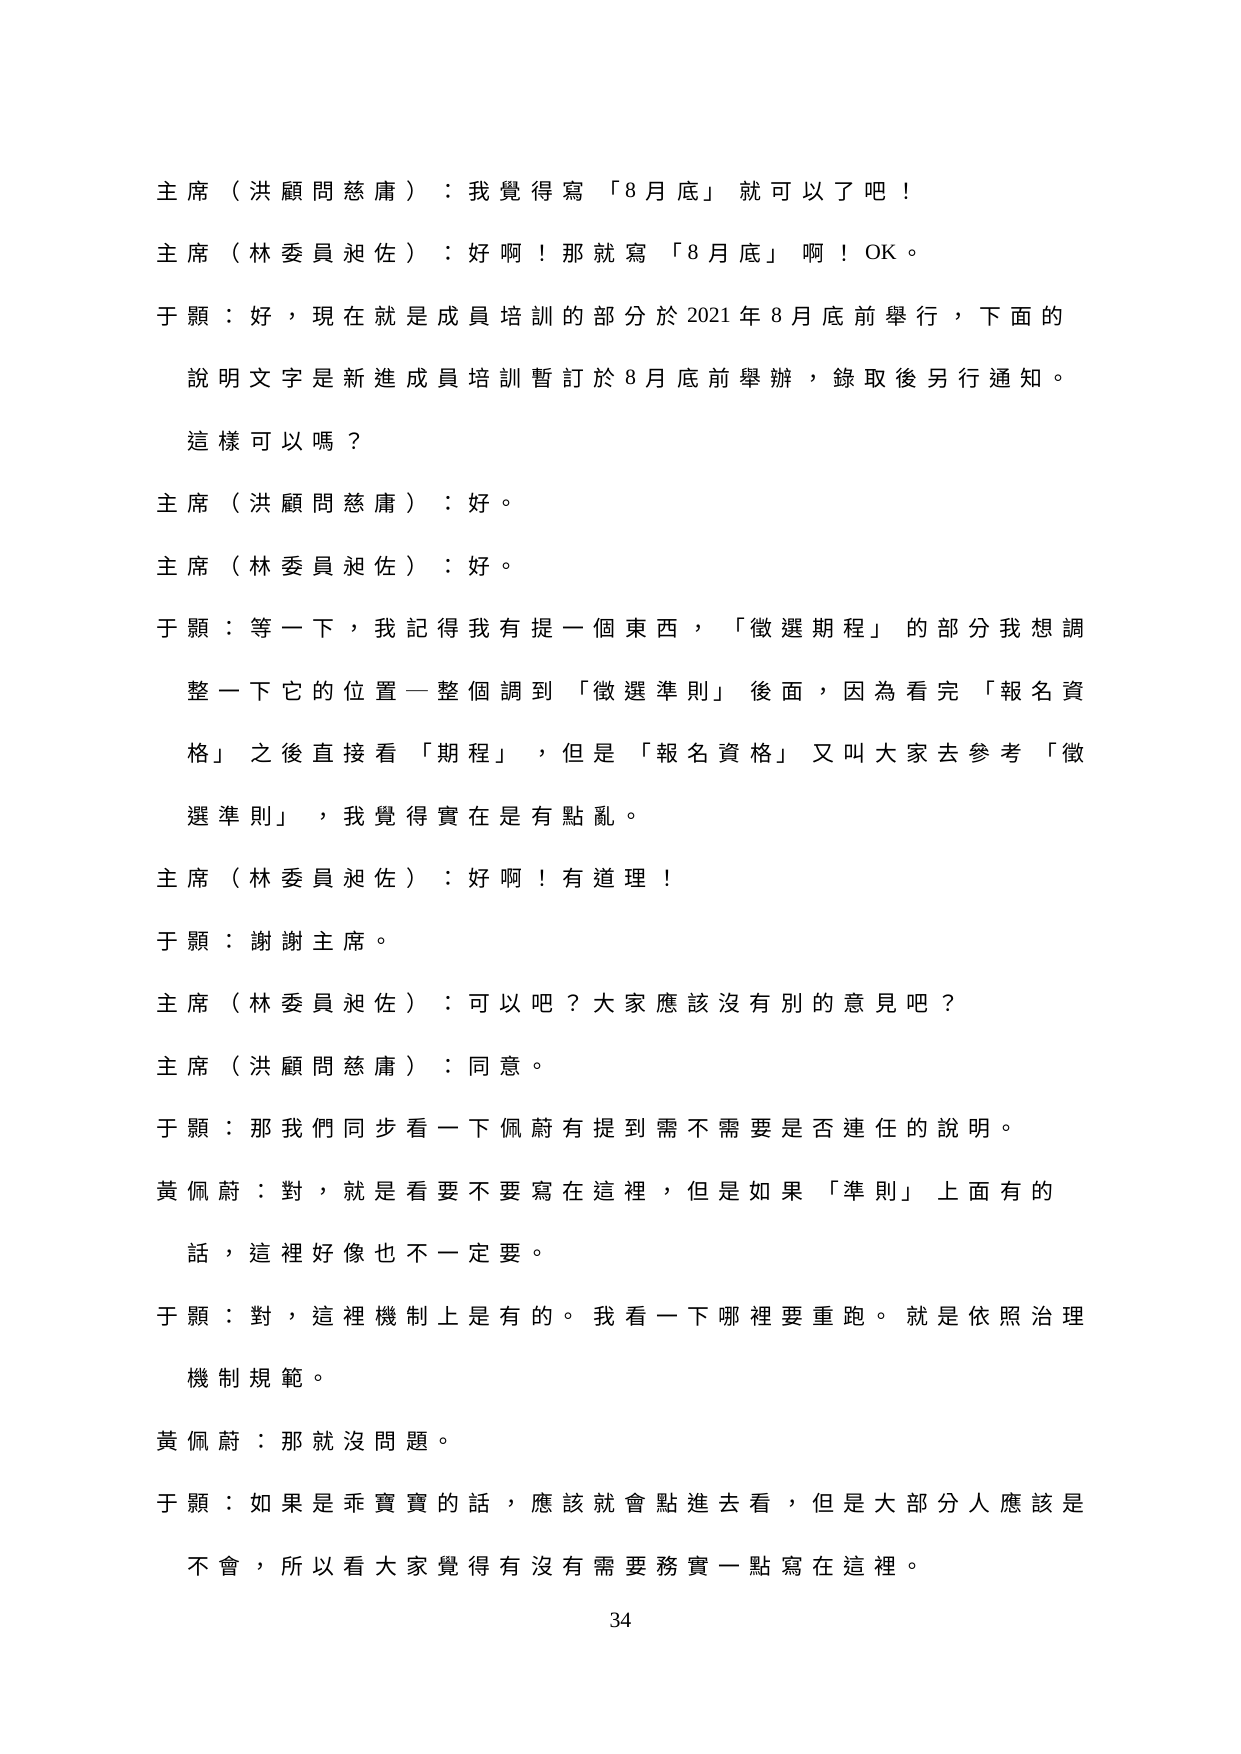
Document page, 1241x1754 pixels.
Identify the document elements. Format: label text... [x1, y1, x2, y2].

text 主席（洪顧問慈庸）：好。 [151, 471, 1089, 533]
text 主席（林委員昶佐）：可以吧？大家應該沒有別的意見吧？ [151, 971, 1089, 1033]
text 于顥：好，現在就是成員培訓的部分於2021年8月底前舉行，下面的說明文字是新進成員培訓暫訂於8月底前舉辦，錄取後另行通知。這樣可以嗎？ [151, 283, 1089, 471]
text 主席（洪顧問慈庸）：同意。 [151, 1033, 1089, 1096]
text 主席（林委員昶佐）：好啊！那就寫「8月底」啊！OK。 [151, 221, 1089, 283]
text 黃佩蔚：那就沒問題。 [151, 1408, 1089, 1471]
text 于顥：對，這裡機制上是有的。我看一下哪裡要重跑。就是依照治理機制規範。 [151, 1283, 1089, 1408]
text 黃佩蔚：對，就是看要不要寫在這裡，但是如果「準則」上面有的話，這裡好像也不一定要。 [151, 1158, 1089, 1283]
text 主席（洪顧問慈庸）：我覺得寫「8月底」就可以了吧！ [151, 158, 1089, 221]
text 主席（林委員昶佐）：好啊！有道理！ [151, 846, 1089, 908]
text 于顥：等一下，我記得我有提一個東西，「徵選期程」的部分我想調整一下它的位置─整個調到「徵選準則」後面，因為看完「報名資格」之後直接看「期程」，但是「報名資格」又叫大家去參考「徵選準則」，我覺得實在是有點亂。 [151, 596, 1089, 846]
text 于顥：謝謝主席。 [151, 908, 1089, 971]
text 于顥：那我們同步看一下佩蔚有提到需不需要是否連任的說明。 [151, 1096, 1089, 1158]
text 主席（林委員昶佐）：好。 [151, 533, 1089, 596]
text 于顥：如果是乖寶寶的話，應該就會點進去看，但是大部分人應該是不會，所以看大家覺得有沒有需要務實一點寫在這裡。 [151, 1471, 1089, 1596]
